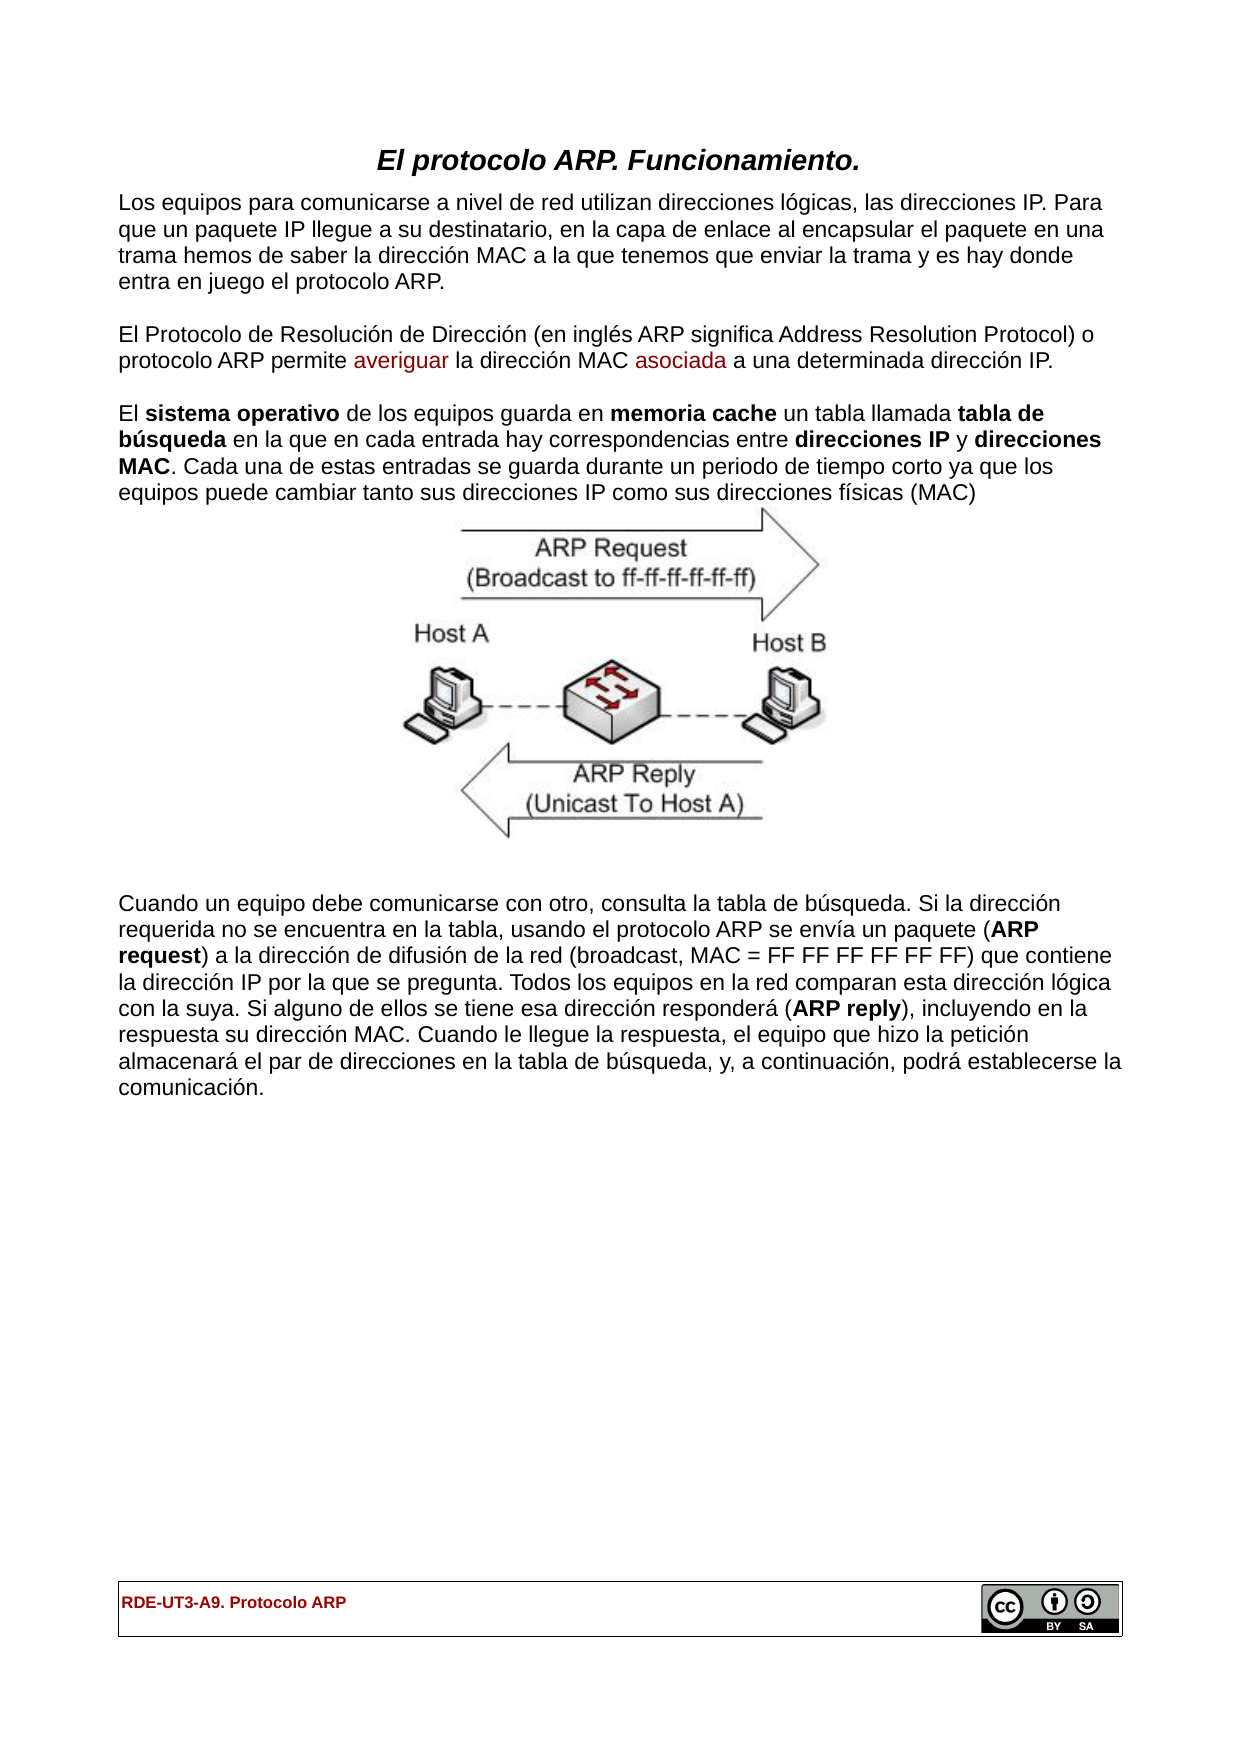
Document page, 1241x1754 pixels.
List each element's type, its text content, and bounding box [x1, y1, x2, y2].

picture [397, 505, 843, 864]
text El sistema operativo de los equipos guarda en memoria cache un tabla llamada tabla de búsqueda en la que en cada entrada hay correspondencias entre direcciones IP y direcciones MAC. Cada una de estas entradas se guarda durante un periodo de tiempo corto ya que los equipos puede cambiar tanto sus direcciones IP como sus direcciones físicas (MAC) [118, 400, 1122, 505]
text El Protocolo de Resolución de Dirección (en inglés ARP significa Address Resolution Protocol) o protocolo ARP permite averiguar la dirección MAC asociada a una determinada dirección IP. [118, 321, 1122, 374]
text Cuando un equipo debe comunicarse con otro, consulta la tabla de búsqueda. Si la dirección requerida no se encuentra en la tabla, usando el protocolo ARP se envía un paquete (ARP request) a la dirección de difusión de la red (broadcast, MAC = FF FF FF FF FF FF) que contiene la dirección IP por la que se pregunta. Todos los equipos en la red comparan esta dirección lógica con la suya. Si alguno de ellos se tiene esa dirección responderá (ARP reply), incluyendo en la respuesta su dirección MAC. Cuando le llegue la respuesta, el equipo que hizo la petición almacenará el par de direcciones en la tabla de búsqueda, y, a continuación, podrá establecerse la comunicación. [118, 889, 1122, 1100]
text Los equipos para comunicarse a nivel de red utilizan direcciones lógicas, las direcciones IP. Para que un paquete IP llegue a su destinatario, en la capa de enlace al encapsular el paquete en una trama hemos de saber la dirección MAC a la que tenemos que enviar la trama y es hay donde entra en juego el protocolo ARP. [118, 189, 1122, 294]
subtitle El protocolo ARP. Funcionamiento. [118, 143, 1122, 177]
picture [981, 1584, 1119, 1633]
